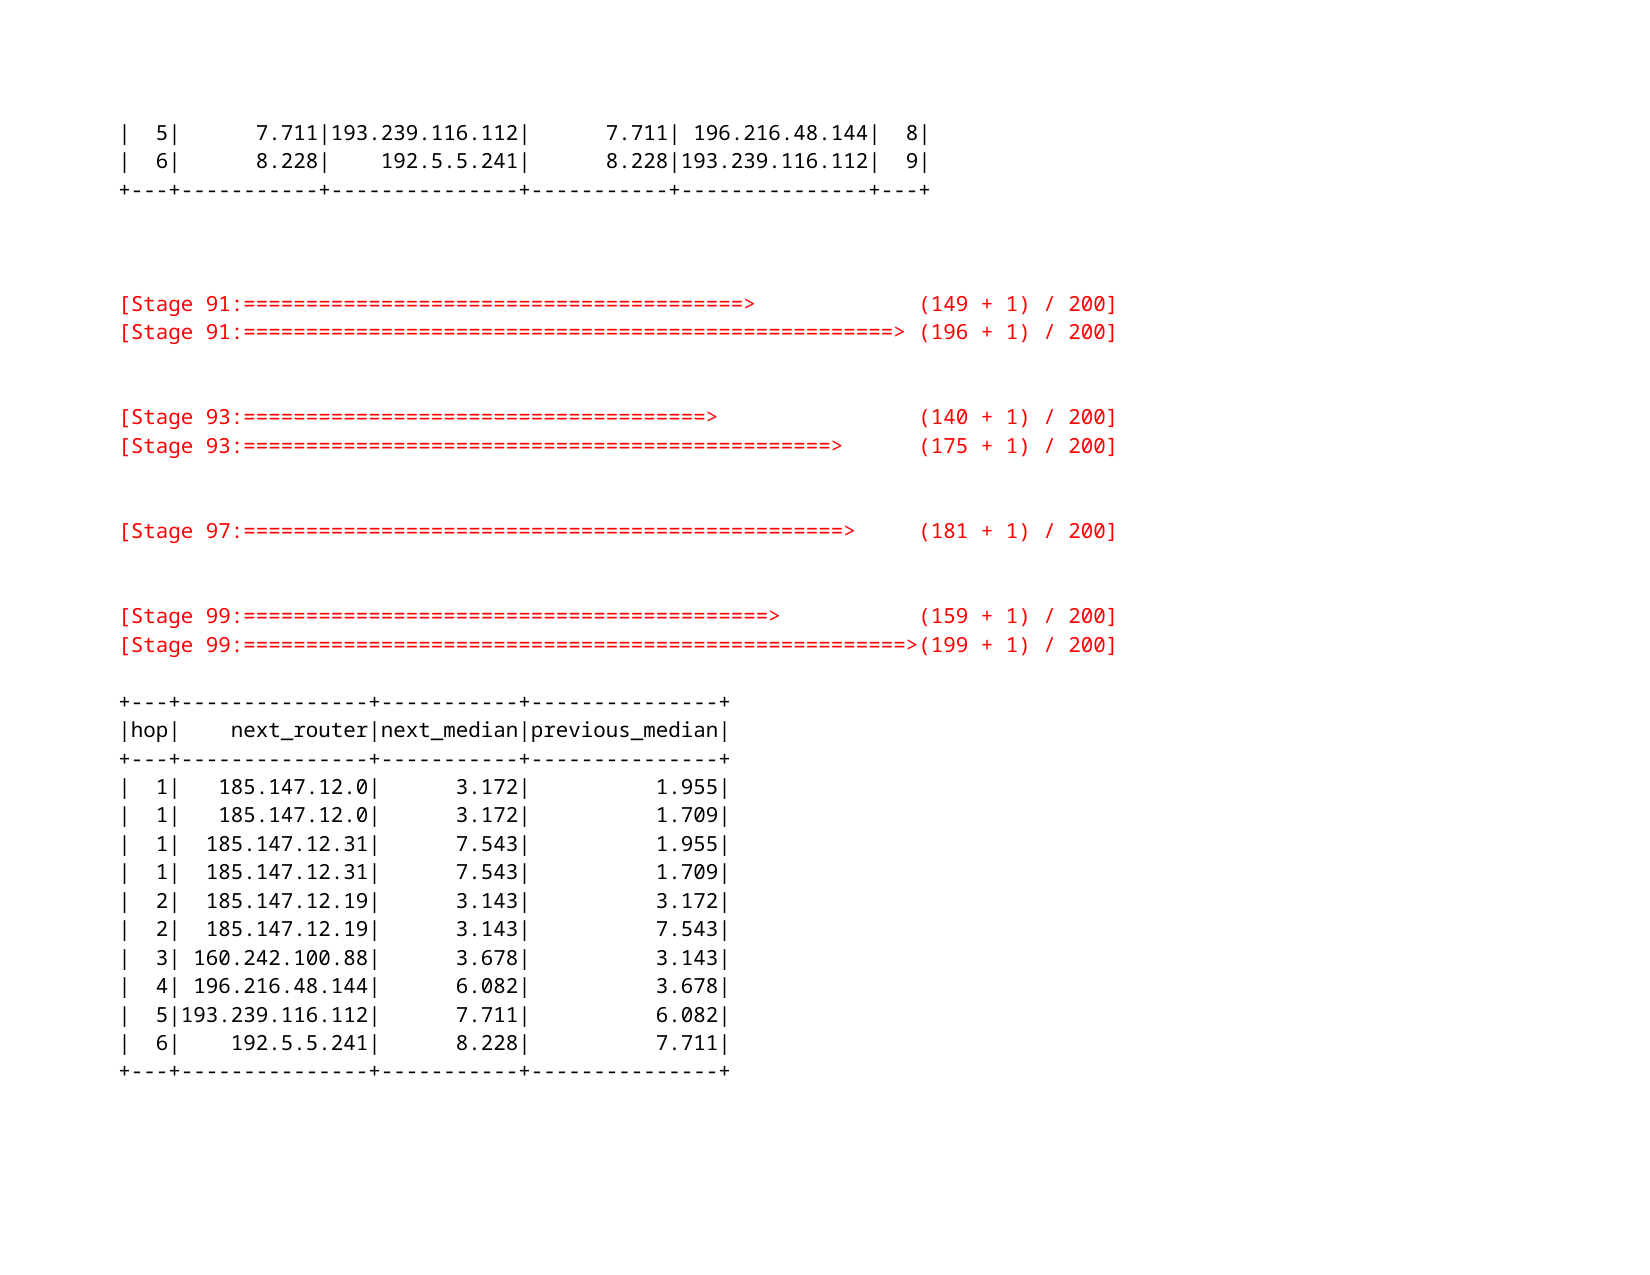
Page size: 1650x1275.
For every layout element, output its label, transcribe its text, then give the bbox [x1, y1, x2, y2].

text +---+---------------+-----------+---------------+ [118, 687, 1532, 715]
text | 1| 185.147.12.31| 7.543| 1.709| [118, 857, 1532, 886]
text | 1| 185.147.12.31| 7.543| 1.955| [118, 829, 1532, 857]
text | 1| 185.147.12.0| 3.172| 1.955| [118, 772, 1532, 801]
text [Stage 97:================================================> (181 + 1) / 200] [118, 516, 1532, 545]
text +---+---------------+-----------+---------------+ [118, 744, 1532, 772]
text [Stage 99:=====================================================>(199 + 1) / 200] [118, 630, 1532, 658]
text | 6| 8.228| 192.5.5.241| 8.228|193.239.116.112| 9| [118, 147, 1532, 175]
text [Stage 99:==========================================> (159 + 1) / 200] [118, 602, 1532, 630]
text | 5|193.239.116.112| 7.711| 6.082| [118, 1000, 1532, 1028]
text | 6| 192.5.5.241| 8.228| 7.711| [118, 1028, 1532, 1057]
text | 3| 160.242.100.88| 3.678| 3.143| [118, 943, 1532, 971]
text [Stage 93:===============================================> (175 + 1) / 200] [118, 431, 1532, 459]
text | 2| 185.147.12.19| 3.143| 7.543| [118, 914, 1532, 943]
text | 4| 196.216.48.144| 6.082| 3.678| [118, 971, 1532, 1000]
text +---+-----------+---------------+-----------+---------------+---+ [118, 175, 1532, 203]
text [Stage 91:====================================================> (196 + 1) / 200] [118, 317, 1532, 346]
text | 5| 7.711|193.239.116.112| 7.711| 196.216.48.144| 8| [118, 118, 1532, 147]
text +---+---------------+-----------+---------------+ [118, 1057, 1532, 1085]
text | 2| 185.147.12.19| 3.143| 3.172| [118, 886, 1532, 914]
text |hop| next_router|next_median|previous_median| [118, 715, 1532, 744]
text [Stage 93:=====================================> (140 + 1) / 200] [118, 402, 1532, 431]
text | 1| 185.147.12.0| 3.172| 1.709| [118, 801, 1532, 829]
text [Stage 91:========================================> (149 + 1) / 200] [118, 289, 1532, 317]
